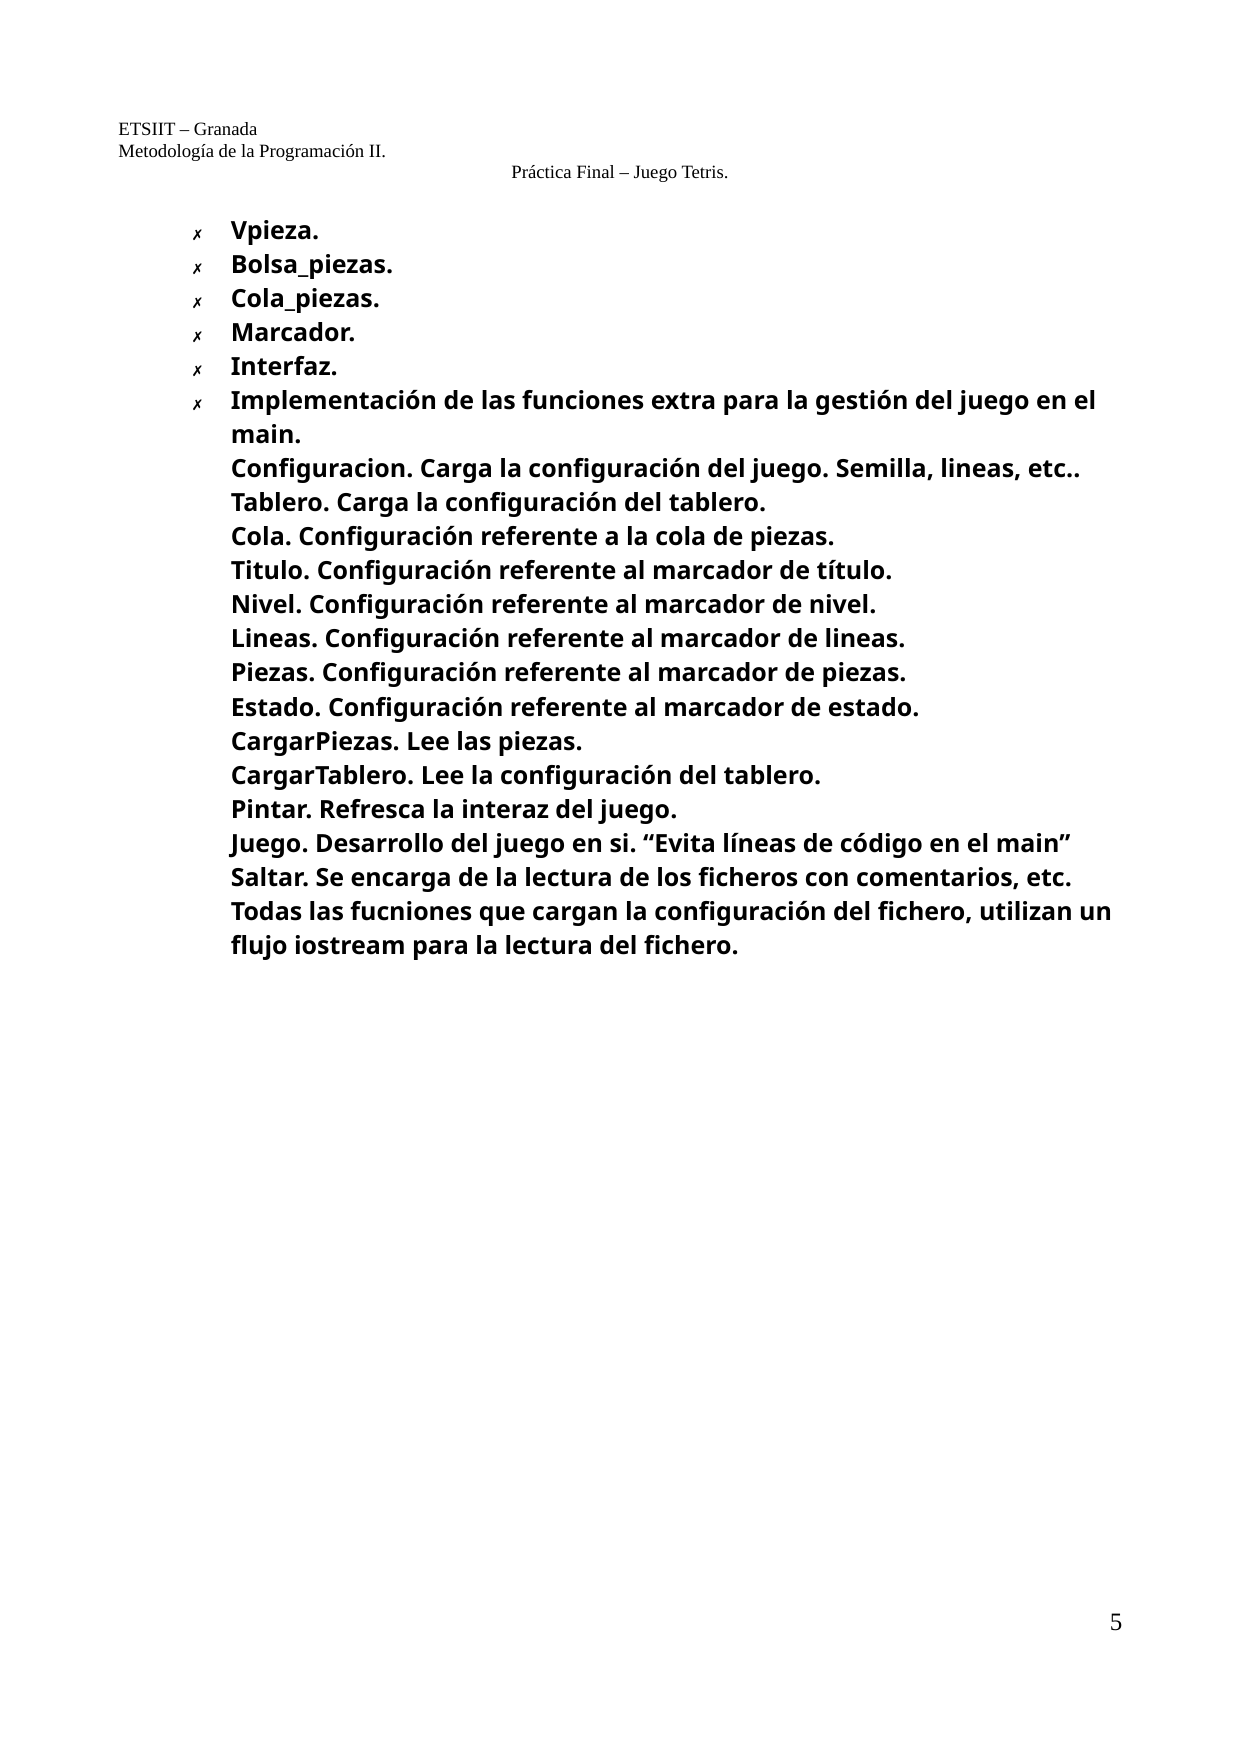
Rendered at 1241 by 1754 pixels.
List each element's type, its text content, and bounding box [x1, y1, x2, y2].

list Titulo. Configuración referente al marcador de título. [193, 553, 1122, 587]
list Saltar. Se encarga de la lectura de los ficheros con comentarios, etc. [193, 859, 1122, 893]
list CargarPiezas. Lee las piezas. [193, 723, 1122, 757]
list Configuracion. Carga la configuración del juego. Semilla, lineas, etc.. [193, 451, 1122, 485]
list Pintar. Refresca la interaz del juego. [193, 791, 1122, 825]
list Marcador. [193, 314, 1122, 348]
list Tablero. Carga la configuración del tablero. [193, 485, 1122, 519]
list Nivel. Configuración referente al marcador de nivel. [193, 587, 1122, 621]
list Bolsa_piezas. [193, 246, 1122, 280]
list Vpieza. [193, 212, 1122, 246]
list Implementación de las funciones extra para la gestión del juego en el main. [193, 383, 1122, 451]
list Juego. Desarrollo del juego en si. “Evita líneas de código en el main” [193, 825, 1122, 859]
list Lineas. Configuración referente al marcador de lineas. [193, 621, 1122, 655]
list Interfaz. [193, 348, 1122, 383]
list CargarTablero. Lee la configuración del tablero. [193, 757, 1122, 791]
list Piezas. Configuración referente al marcador de piezas. [193, 655, 1122, 689]
list Cola. Configuración referente a la cola de piezas. [193, 519, 1122, 553]
list Cola_piezas. [193, 280, 1122, 314]
list Estado. Configuración referente al marcador de estado. [193, 689, 1122, 723]
list Todas las fucniones que cargan la configuración del fichero, utilizan un flujo iostream para la lectura del fichero. [193, 893, 1122, 962]
